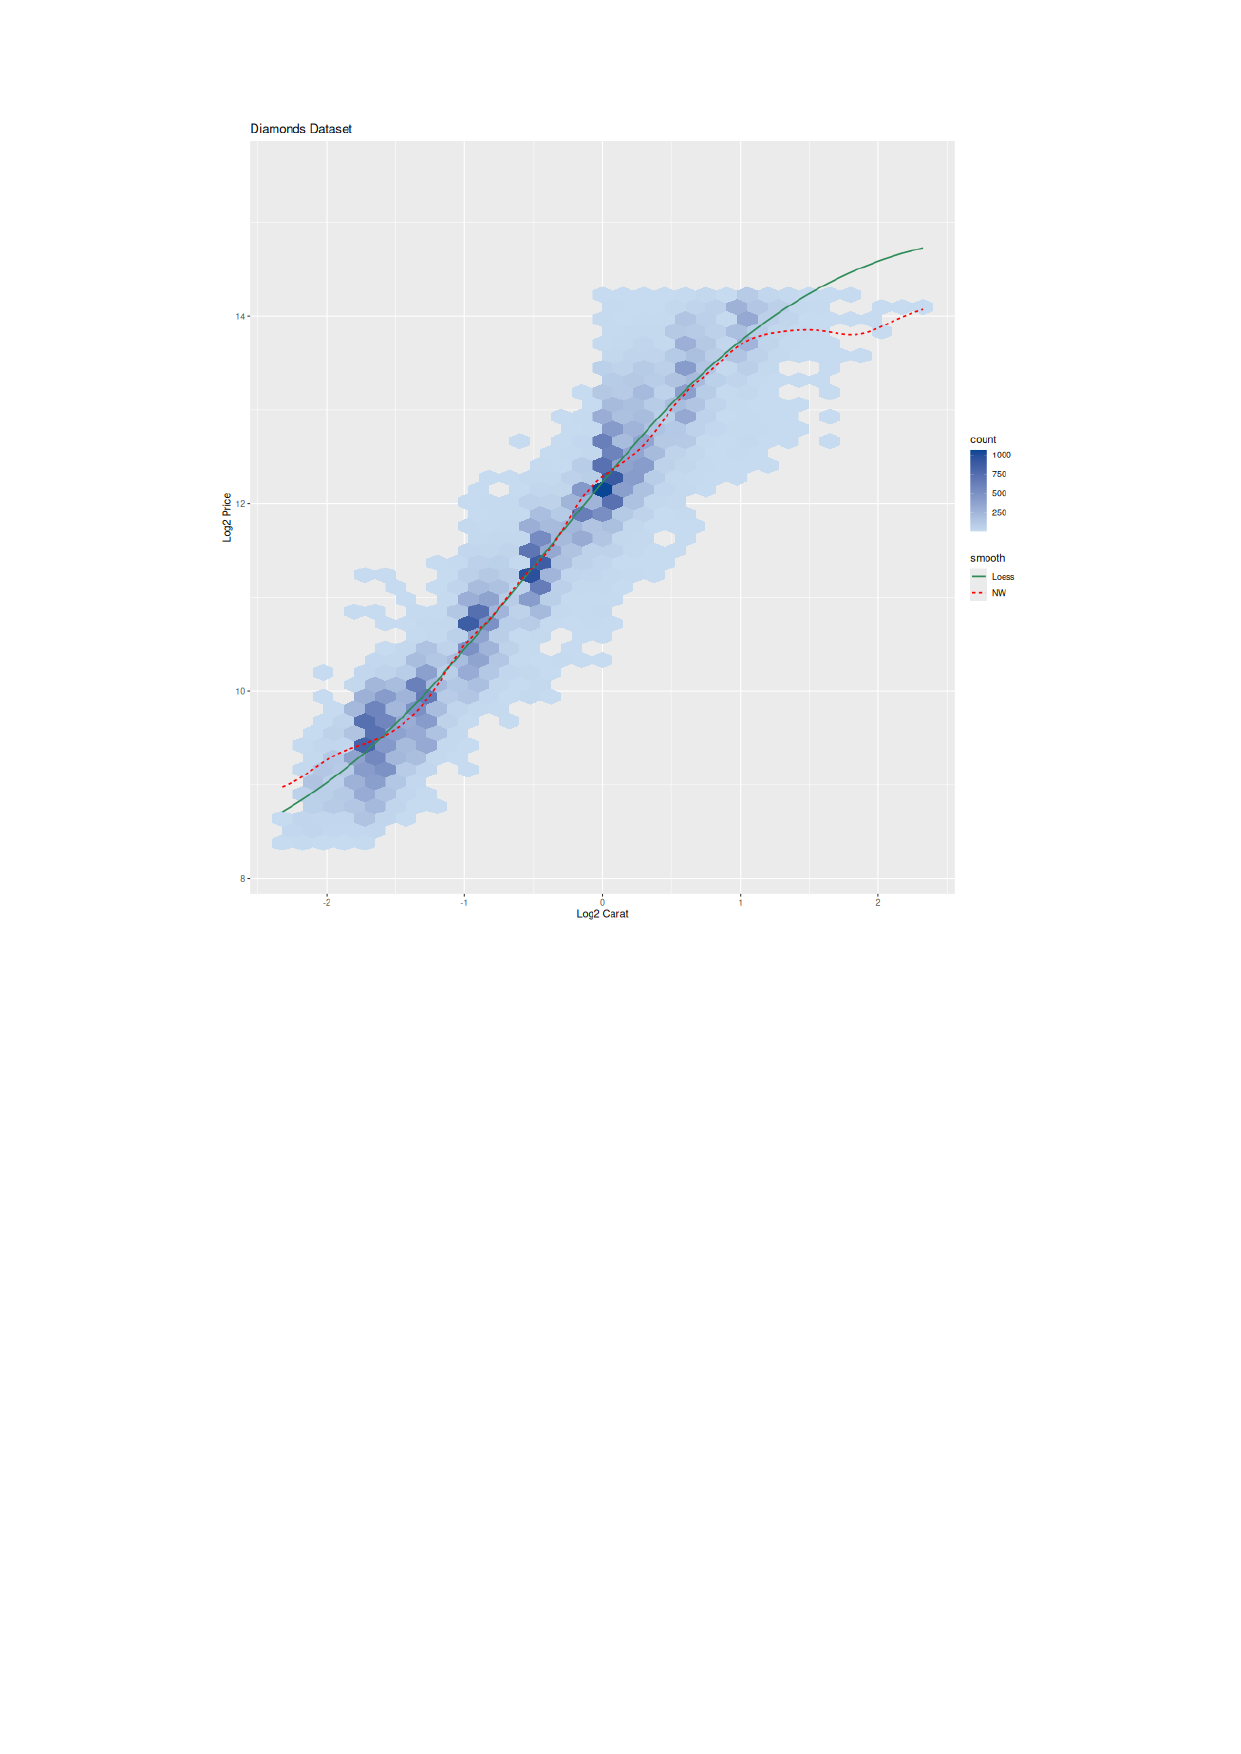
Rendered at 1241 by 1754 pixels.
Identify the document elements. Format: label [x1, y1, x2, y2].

picture [217, 118, 1024, 925]
